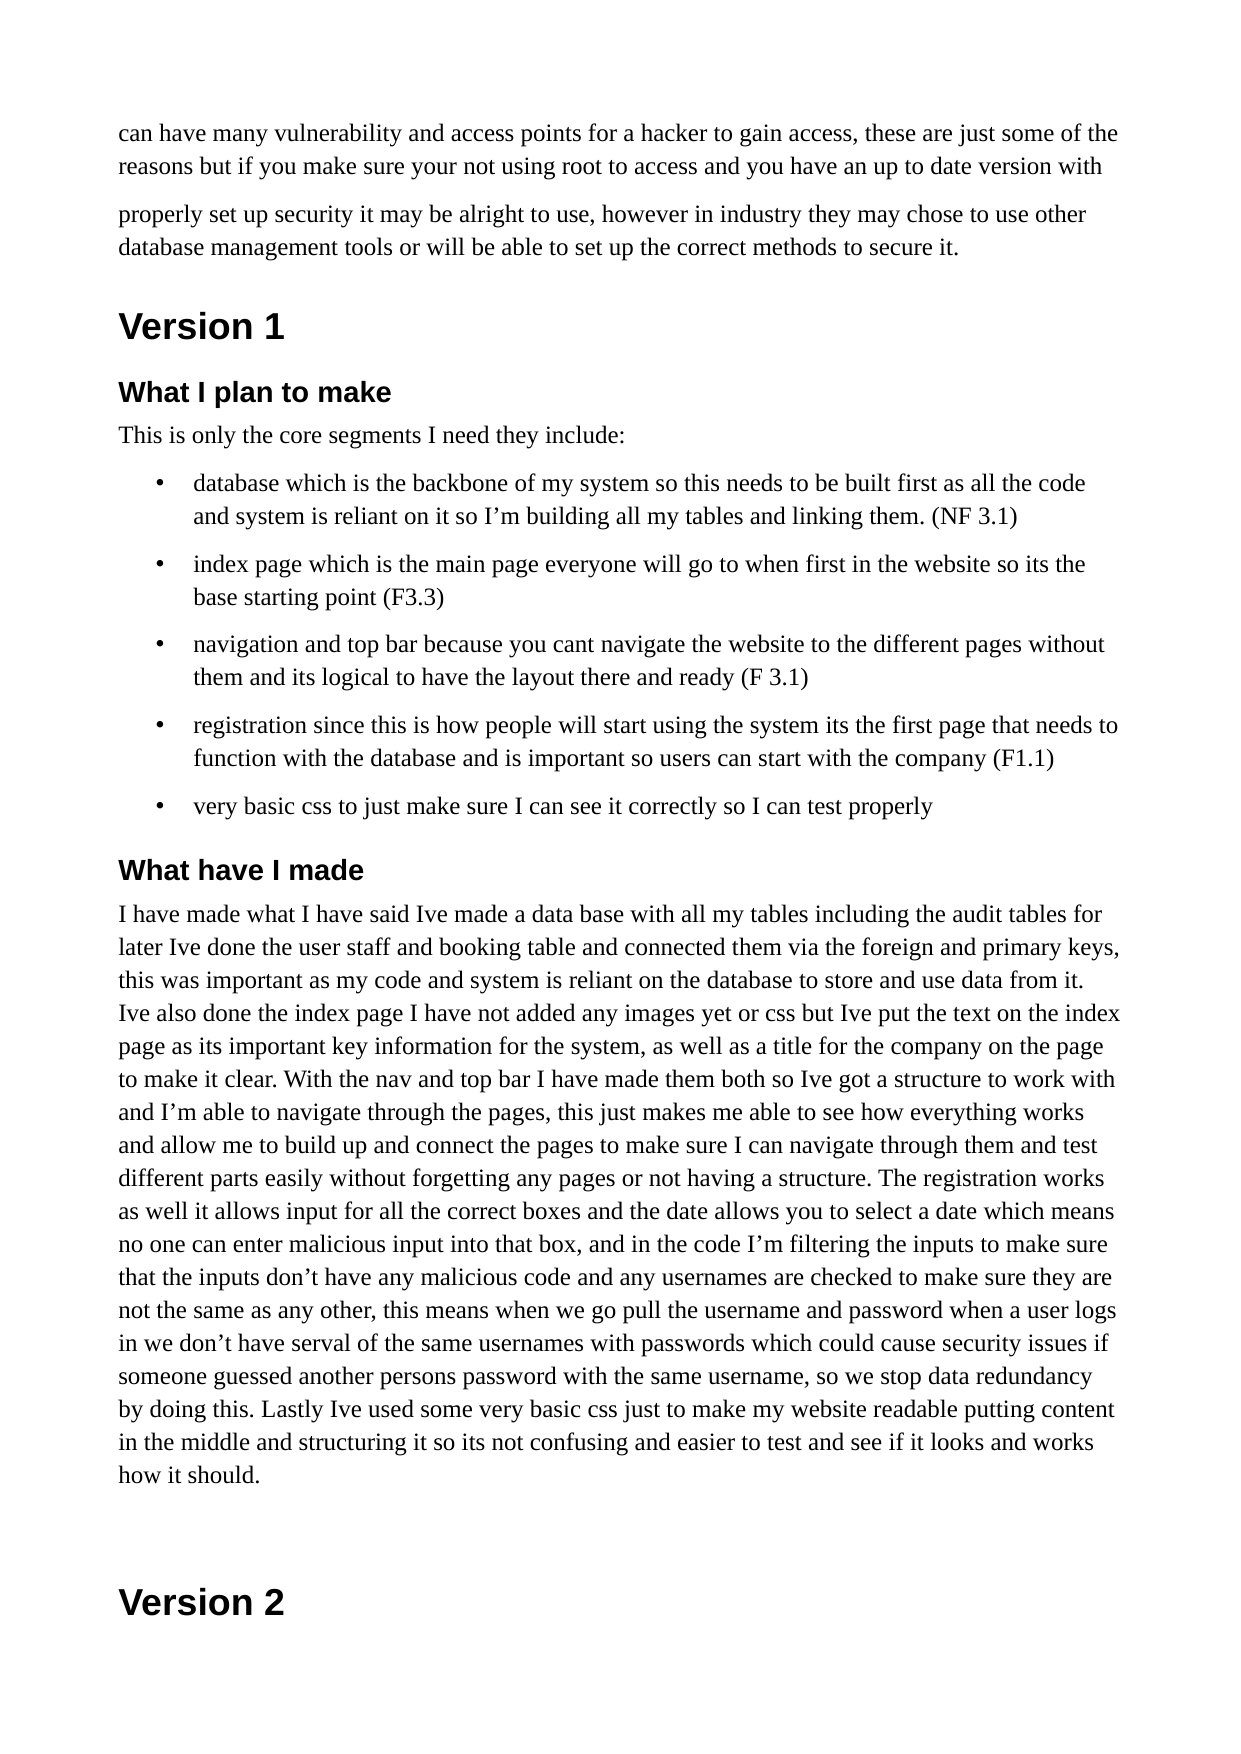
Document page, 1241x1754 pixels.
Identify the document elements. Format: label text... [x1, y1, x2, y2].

subtitle What I plan to make [118, 374, 1122, 408]
list registration since this is how people will start using the system its the first page that needs to function with the database and is important so users can start with the company (F1.1) [156, 710, 1122, 772]
subtitle Version 2 [118, 1581, 1122, 1624]
text can have many vulnerability and access points for a hacker to gain access, these are just some of the reasons but if you make sure your not using root to access and you have an up to date version with [118, 118, 1122, 180]
subtitle Version 1 [118, 304, 1122, 347]
list very basic css to just make sure I can see it correctly so I can test properly [156, 791, 1122, 819]
list navigation and top bar because you cant navigate the website to the different pages without them and its logical to have the layout there and ready (F 3.1) [156, 629, 1122, 691]
text I have made what I have said Ive made a data base with all my tables including the audit tables for later Ive done the user staff and booking table and connected them via the foreign and primary keys, this was important as my code and system is reliant on the database to store and use data from it. Ive also done the index page I have not added any images yet or css but Ive put the text on the index page as its important key information for the system, as well as a title for the company on the page to make it clear. With the nav and top bar I have made them both so Ive got a structure to work with and I’m able to navigate through the pages, this just makes me able to see how everything works and allow me to build up and connect the pages to make sure I can navigate through them and test different parts easily without forgetting any pages or not having a structure. The registration works as well it allows input for all the correct boxes and the date allows you to select a date which means no one can enter malicious input into that box, and in the code I’m filtering the inputs to make sure that the inputs don’t have any malicious code and any usernames are checked to make sure they are not the same as any other, this means when we go pull the username and password when a user logs in we don’t have serval of the same usernames with passwords which could cause security issues if someone guessed another persons password with the same username, so we stop data redundancy by doing this. Lastly Ive used some very basic css just to make my website readable putting content in the middle and structuring it so its not confusing and easier to test and see if it looks and works how it should. [118, 899, 1122, 1489]
list database which is the backbone of my system so this needs to be built first as all the code and system is reliant on it so I’m building all my tables and linking them. (NF 3.1) [156, 468, 1122, 530]
text This is only the core segments I need they include: [118, 421, 1122, 449]
list index page which is the main page everyone will go to when first in the website so its the base starting point (F3.3) [156, 549, 1122, 611]
text properly set up security it may be alright to use, however in industry they may chose to use other database management tools or will be able to set up the correct methods to secure it. [118, 199, 1122, 261]
subtitle What have I made [118, 853, 1122, 886]
